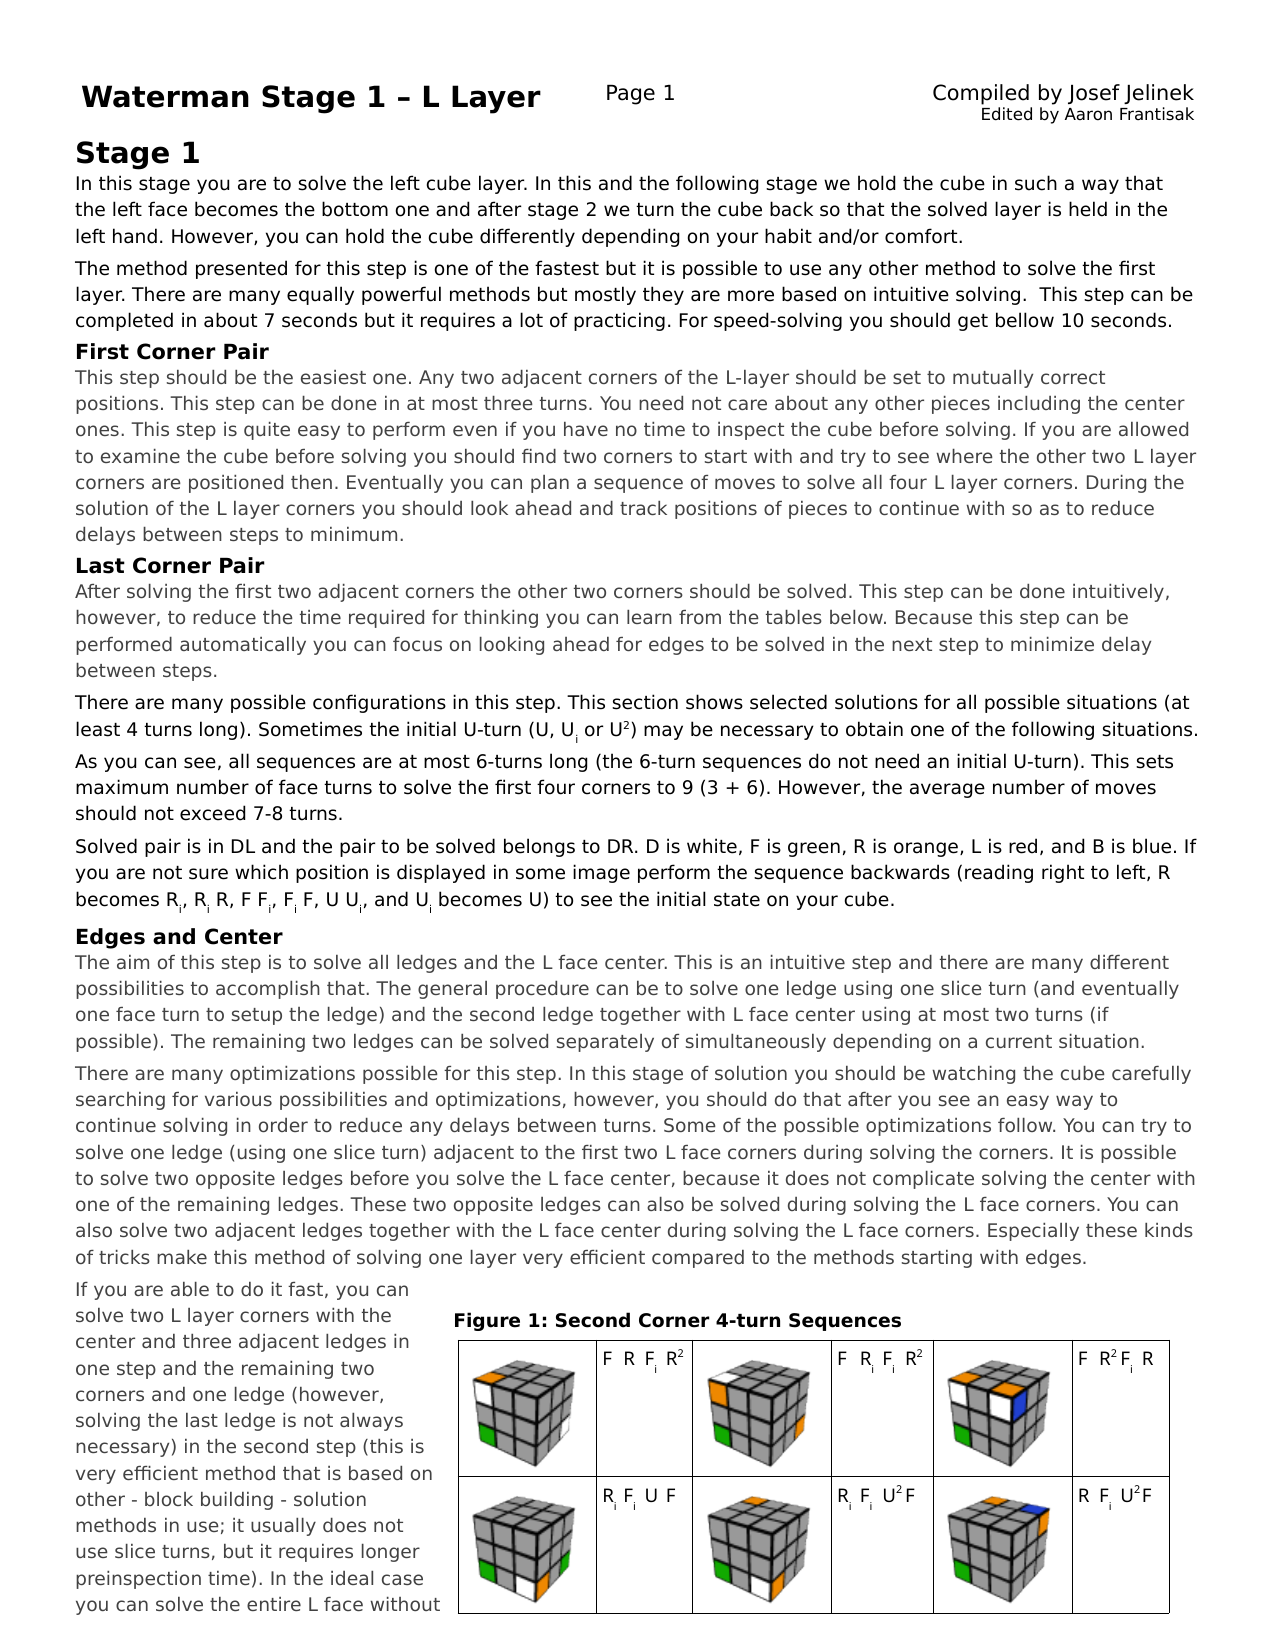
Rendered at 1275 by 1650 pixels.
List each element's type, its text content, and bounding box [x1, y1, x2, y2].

text This step should be the easiest one. Any two adjacent corners of the L-layer should be set to mutually correct positions. This step can be done in at most three turns. You need not care about any other pieces including the center ones. This step is quite easy to perform even if you have no time to inspect the cube before solving. If you are allowed to examine the cube before solving you should find two corners to start with and try to see where the other two L layer corners are positioned then. Eventually you can plan a sequence of moves to solve all four L layer corners. During the solution of the L layer corners you should look ahead and track positions of pieces to continue with so as to reduce delays between steps to minimum. [75, 367, 1200, 546]
table_header F [1078, 1345, 1099, 1377]
table_header F [602, 1345, 623, 1377]
table_header [597, 1341, 692, 1476]
table_header F [666, 1482, 687, 1513]
table_header F [1142, 1482, 1163, 1513]
table_header R [1142, 1345, 1163, 1377]
table_header Fi [1099, 1482, 1120, 1513]
picture [938, 1345, 1064, 1471]
table_cell [459, 1477, 596, 1613]
subtitle Last Corner Pair [75, 554, 1200, 578]
table_header Fi [1120, 1345, 1142, 1377]
table_header U2 [1120, 1482, 1142, 1513]
text There are many optimizations possible for this step. In this stage of solution you should be watching the cube carefully searching for various possibilities and optimizations, however, you should do that after you see an easy way to continue solving in order to reduce any delays between turns. Some of the possible optimizations follow. You can try to solve one ledge (using one slice turn) adjacent to the first two L face corners during solving the corners. It is possible to solve two opposite ledges before you solve the L face center, because it does not complicate solving the center with one of the remaining ledges. These two opposite ledges can also be solved during solving the L face corners. You can also solve two adjacent ledges together with the L face center during solving the L face corners. Especially these kinds of tricks make this method of solving one layer very efficient compared to the methods starting with edges. [75, 1063, 1200, 1269]
text In this stage you are to solve the left cube layer. In this and the following stage we hold the cube in such a way that the left face becomes the bottom one and after stage 2 we turn the cube back so that the solved layer is held in the left hand. However, you can hold the cube differently depending on your habit and/or comfort. [75, 173, 1200, 247]
table_header F [905, 1482, 927, 1513]
text There are many possible configurations in this step. This section shows selected solutions for all possible situations (at least 4 turns long). Sometimes the initial U-turn (U, Ui or U2) may be necessary to obtain one of the following situations. As you can see, all sequences are at most 6-turns long (the 6-turn sequences do not need an initial U-turn). This sets maximum number of face turns to solve the first four corners to 9 (3 + 6). However, the average number of moves should not exceed 7-8 turns. [75, 692, 1200, 825]
subtitle Edges and Center [75, 925, 1200, 949]
text The aim of this step is to solve all ledges and the L face center. This is an intuitive step and there are many different possibilities to accomplish that. The general procedure can be to solve one ledge using one slice turn (and eventually one face turn to setup the ledge) and the second ledge together with L face center using at most two turns (if possible). The remaining two ledges can be solved separately of simultaneously depending on a current situation. [75, 952, 1200, 1053]
table_header [1073, 1341, 1169, 1476]
text The method presented for this step is one of the fastest but it is possible to use any other method to solve the first layer. There are many equally powerful methods but mostly they are more based on intuitive solving. This step can be completed in about 7 seconds but it requires a lot of practicing. For speed-solving you should get bellow 10 seconds. [75, 258, 1200, 332]
table_header [693, 1341, 831, 1476]
table_header F [837, 1345, 859, 1377]
table_header R [623, 1345, 644, 1377]
table_header U [644, 1482, 666, 1513]
table_header [459, 1341, 596, 1476]
picture [698, 1481, 824, 1607]
table_header Ri [602, 1482, 623, 1513]
picture [698, 1345, 824, 1471]
table_header Fi [623, 1482, 644, 1513]
table_header R2 [666, 1345, 687, 1377]
table_header Ri [860, 1345, 882, 1377]
table_header R2 [905, 1345, 927, 1377]
table_header R2 [1099, 1345, 1120, 1377]
table_header R [1078, 1482, 1099, 1513]
text Solved pair is in DL and the pair to be solved belongs to DR. D is white, F is green, R is orange, L is red, and B is blue. If you are not sure which position is displayed in some image perform the sequence backwards (reading right to left, R becomes Ri, Ri R, F Fi, Fi F, U Ui, and Ui becomes U) to see the initial state on your cube. [75, 836, 1200, 916]
table_header Fi [860, 1482, 882, 1513]
picture [463, 1481, 589, 1607]
subtitle First Corner Pair [75, 340, 1200, 364]
text Figure 1: Second Corner 4-turn Sequences [453, 1310, 1178, 1332]
picture [463, 1345, 589, 1471]
table_header [934, 1341, 1072, 1476]
text If you are able to do it fast, you can solve two L layer corners with the center and three adjacent ledges in one step and the remaining two corners and one ledge (however, solving the last ledge is not always necessary) in the second step (this is very efficient method that is based on other - block building - solution methods in use; it usually does not use slice turns, but it requires longer preinspection time). In the ideal case you can solve the entire L face without [75, 1279, 1200, 1650]
picture [938, 1481, 1064, 1607]
text After solving the first two adjacent corners the other two corners should be solved. This step can be done intuitively, however, to reduce the time required for thinking you can learn from the tables below. Because this step can be performed automatically you can focus on looking ahead for edges to be solved in the next step to minimize delay between steps. [75, 581, 1200, 682]
table_header Fi [644, 1345, 666, 1377]
table_cell [934, 1477, 1072, 1613]
subtitle Stage 1 [75, 136, 1200, 170]
table_cell [597, 1477, 692, 1613]
table_header Ri [837, 1482, 859, 1513]
table_header [832, 1341, 933, 1476]
table_cell [693, 1477, 831, 1613]
table_cell [1073, 1477, 1169, 1613]
table_header U2 [882, 1482, 905, 1513]
table_header Fi [882, 1345, 905, 1377]
table_cell [832, 1477, 933, 1613]
